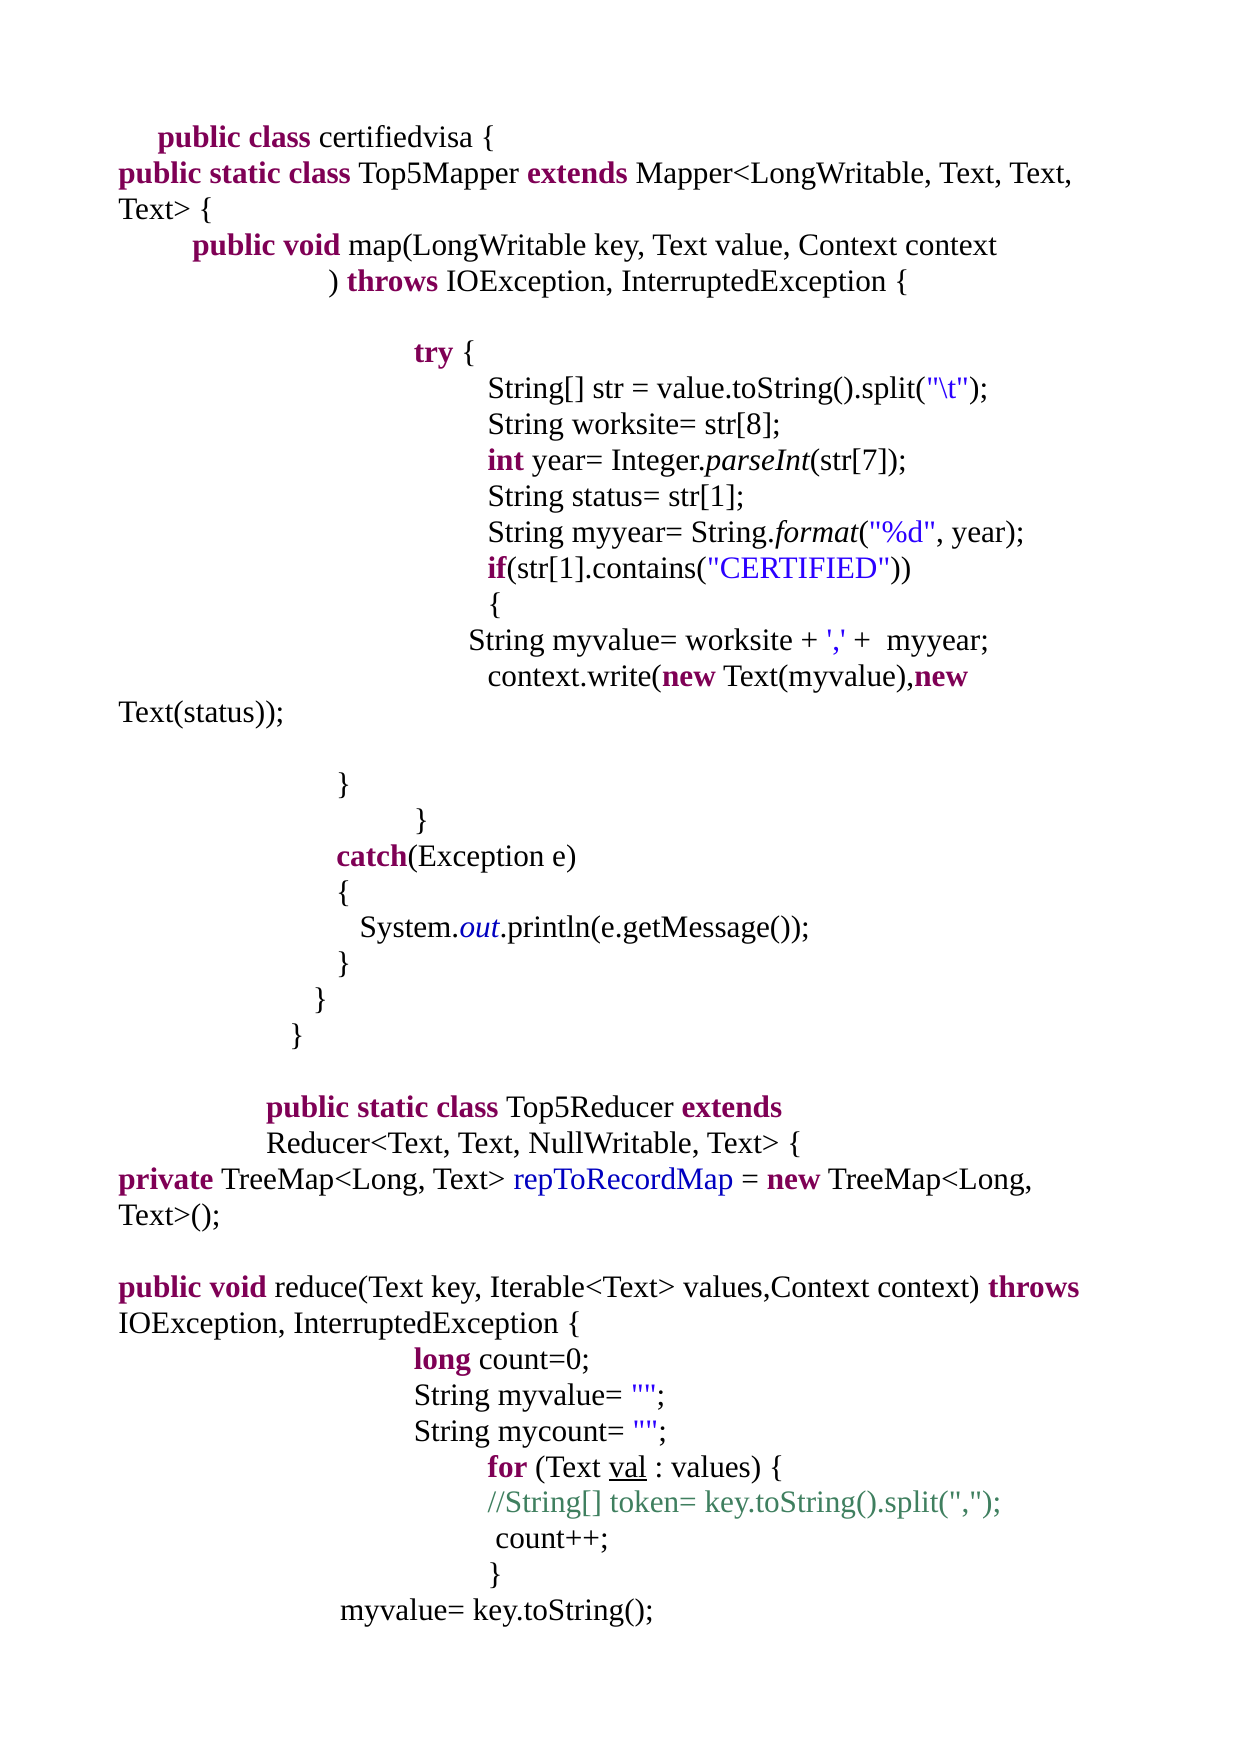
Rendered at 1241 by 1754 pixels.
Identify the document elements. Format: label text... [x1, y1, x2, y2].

text public class certifiedvisa { [118, 118, 1122, 154]
text public static class Top5Mapper extends Mapper<LongWritable, Text, Text, Text> { [118, 154, 1122, 226]
text } [118, 801, 1122, 837]
text } [118, 1017, 1122, 1052]
text { [118, 873, 1122, 909]
text ) throws IOException, InterruptedException { [118, 262, 1122, 298]
text if(str[1].contains("CERTIFIED")) [118, 549, 1122, 585]
text public void map(LongWritable key, Text value, Context context [118, 226, 1122, 262]
text Reducer<Text, Text, NullWritable, Text> { [118, 1124, 1122, 1160]
text String[] str = value.toString().split("\t"); [118, 370, 1122, 406]
text String myyear= String.format("%d", year); [118, 513, 1122, 549]
text long count=0; [118, 1340, 1122, 1376]
text String status= str[1]; [118, 477, 1122, 513]
text String worksite= str[8]; [118, 406, 1122, 442]
text public void reduce(Text key, Iterable<Text> values,Context context) throws IOException, InterruptedException { [118, 1268, 1122, 1340]
text } [118, 981, 1122, 1017]
text myvalue= key.toString(); [118, 1592, 1122, 1627]
text private TreeMap<Long, Text> repToRecordMap = new TreeMap<Long, Text>(); [118, 1160, 1122, 1232]
text } [118, 1556, 1122, 1592]
text String mycount= ""; [118, 1412, 1122, 1448]
text } [118, 765, 1122, 801]
text } [118, 945, 1122, 981]
text catch(Exception e) [118, 837, 1122, 873]
text try { [118, 334, 1122, 370]
text { [118, 585, 1122, 621]
text for (Text val : values) { [118, 1448, 1122, 1484]
text int year= Integer.parseInt(str[7]); [118, 442, 1122, 477]
text public static class Top5Reducer extends [118, 1088, 1122, 1124]
text String myvalue= ""; [118, 1376, 1122, 1412]
text //String[] token= key.toString().split(","); [118, 1484, 1122, 1520]
text System.out.println(e.getMessage()); [118, 909, 1122, 945]
text String myvalue= worksite + ',' + myyear; [118, 621, 1122, 657]
text context.write(new Text(myvalue),new Text(status)); [118, 657, 1122, 729]
text count++; [118, 1520, 1122, 1556]
